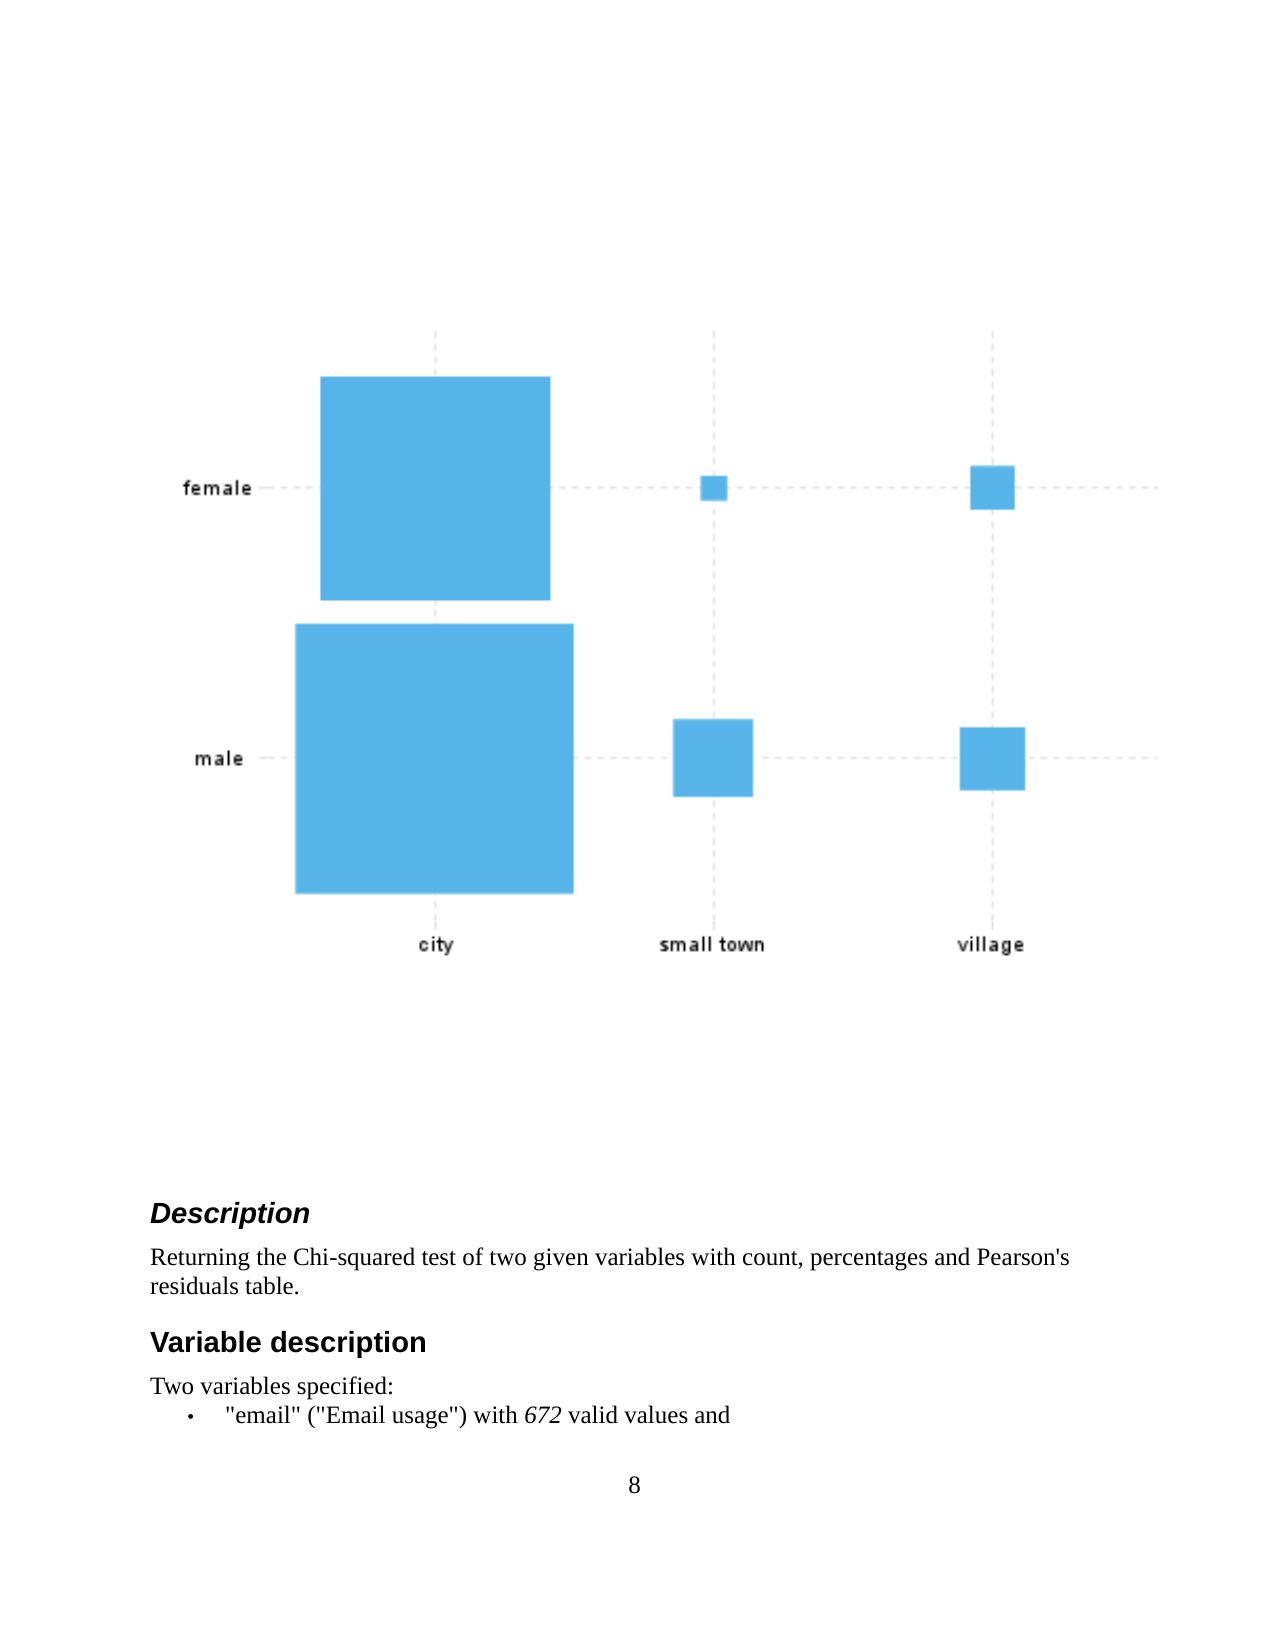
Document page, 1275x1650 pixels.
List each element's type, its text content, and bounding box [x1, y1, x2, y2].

text Two variables specified: [150, 1371, 1125, 1400]
picture [150, 150, 1163, 1163]
list "email" ("Email usage") with 672 valid values and [187, 1400, 1125, 1428]
text Returning the Chi-squared test of two given variables with count, percentages and Pearson's residuals table. [150, 1242, 1125, 1300]
subtitle Description [150, 1196, 1125, 1230]
subtitle Variable description [150, 1325, 1125, 1358]
